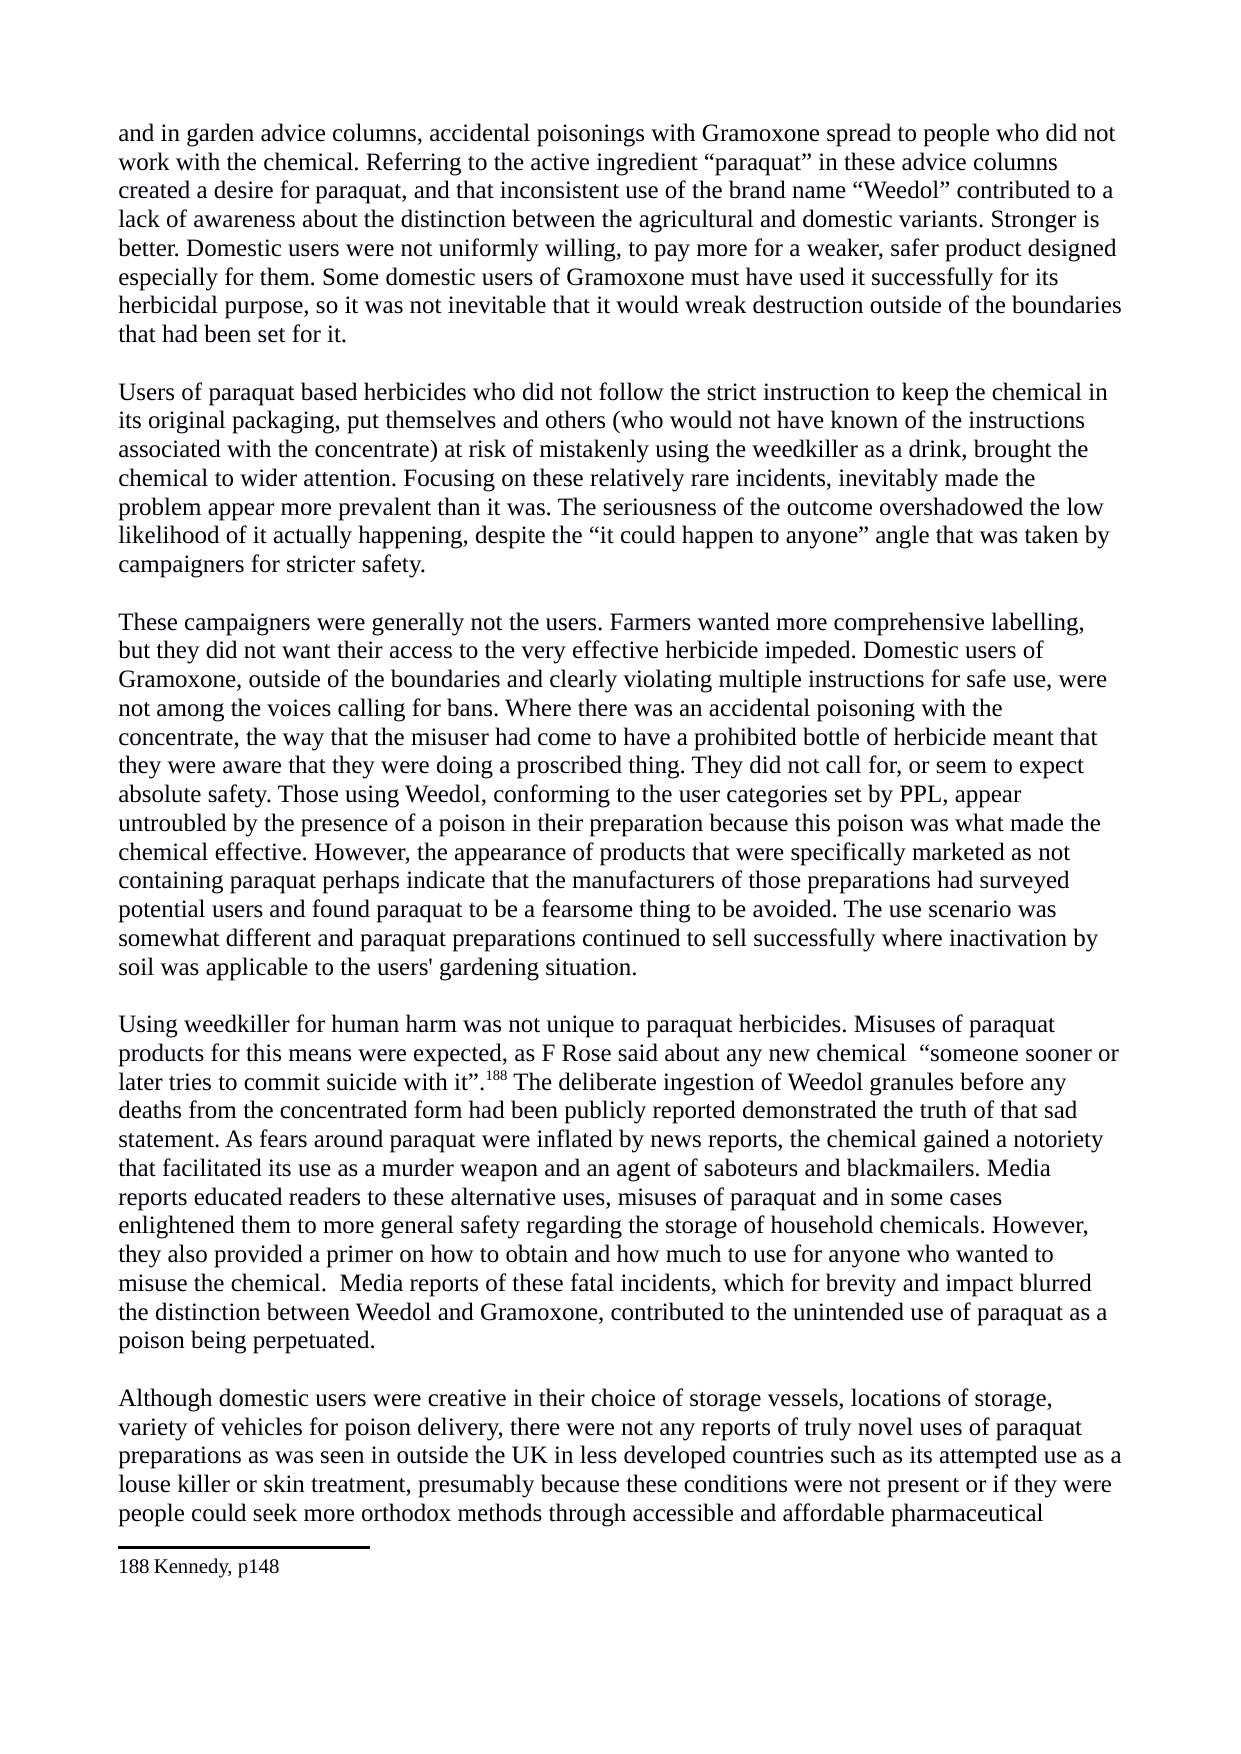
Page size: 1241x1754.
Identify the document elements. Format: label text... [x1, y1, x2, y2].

text These campaigners were generally not the users. Farmers wanted more comprehensive labelling, but they did not want their access to the very effective herbicide impeded. Domestic users of Gramoxone, outside of the boundaries and clearly violating multiple instructions for safe use, were not among the voices calling for bans. Where there was an accidental poisoning with the concentrate, the way that the misuser had come to have a prohibited bottle of herbicide meant that they were aware that they were doing a proscribed thing. They did not call for, or seem to expect absolute safety. Those using Weedol, conforming to the user categories set by PPL, appear untroubled by the presence of a poison in their preparation because this poison was what made the chemical effective. However, the appearance of products that were specifically marketed as not containing paraquat perhaps indicate that the manufacturers of those preparations had surveyed potential users and found paraquat to be a fearsome thing to be avoided. The use scenario was somewhat different and paraquat preparations continued to sell successfully where inactivation by soil was applicable to the users' gardening situation. [118, 607, 1122, 981]
text and in garden advice columns, accidental poisonings with Gramoxone spread to people who did not work with the chemical. Referring to the active ingredient “paraquat” in these advice columns created a desire for paraquat, and that inconsistent use of the brand name “Weedol” contributed to a lack of awareness about the distinction between the agricultural and domestic variants. Stronger is better. Domestic users were not uniformly willing, to pay more for a weaker, safer product designed especially for them. Some domestic users of Gramoxone must have used it successfully for its herbicidal purpose, so it was not inevitable that it would wreak destruction outside of the boundaries that had been set for it. [118, 118, 1122, 348]
text Kennedy, p148 [118, 1553, 1122, 1578]
text Users of paraquat based herbicides who did not follow the strict instruction to keep the chemical in its original packaging, put themselves and others (who would not have known of the instructions associated with the concentrate) at risk of mistakenly using the weedkiller as a drink, brought the chemical to wider attention. Focusing on these relatively rare incidents, inevitably made the problem appear more prevalent than it was. The seriousness of the outcome overshadowed the low likelihood of it actually happening, despite the “it could happen to anyone” angle that was taken by campaigners for stricter safety. [118, 377, 1122, 578]
text Using weedkiller for human harm was not unique to paraquat herbicides. Misuses of paraquat products for this means were expected, as F Rose said about any new chemical “someone sooner or later tries to commit suicide with it”. The deliberate ingestion of Weedol granules before any deaths from the concentrated form had been publicly reported demonstrated the truth of that sad statement. As fears around paraquat were inflated by news reports, the chemical gained a notoriety that facilitated its use as a murder weapon and an agent of saboteurs and blackmailers. Media reports educated readers to these alternative uses, misuses of paraquat and in some cases enlightened them to more general safety regarding the storage of household chemicals. However, they also provided a primer on how to obtain and how much to use for anyone who wanted to misuse the chemical. Media reports of these fatal incidents, which for brevity and impact blurred the distinction between Weedol and Gramoxone, contributed to the unintended use of paraquat as a poison being perpetuated. [118, 1009, 1122, 1354]
text Although domestic users were creative in their choice of storage vessels, locations of storage, variety of vehicles for poison delivery, there were not any reports of truly novel uses of paraquat preparations as was seen in outside the UK in less developed countries such as its attempted use as a louse killer or skin treatment, presumably because these conditions were not present or if they were people could seek more orthodox methods through accessible and affordable pharmaceutical [118, 1383, 1122, 1527]
